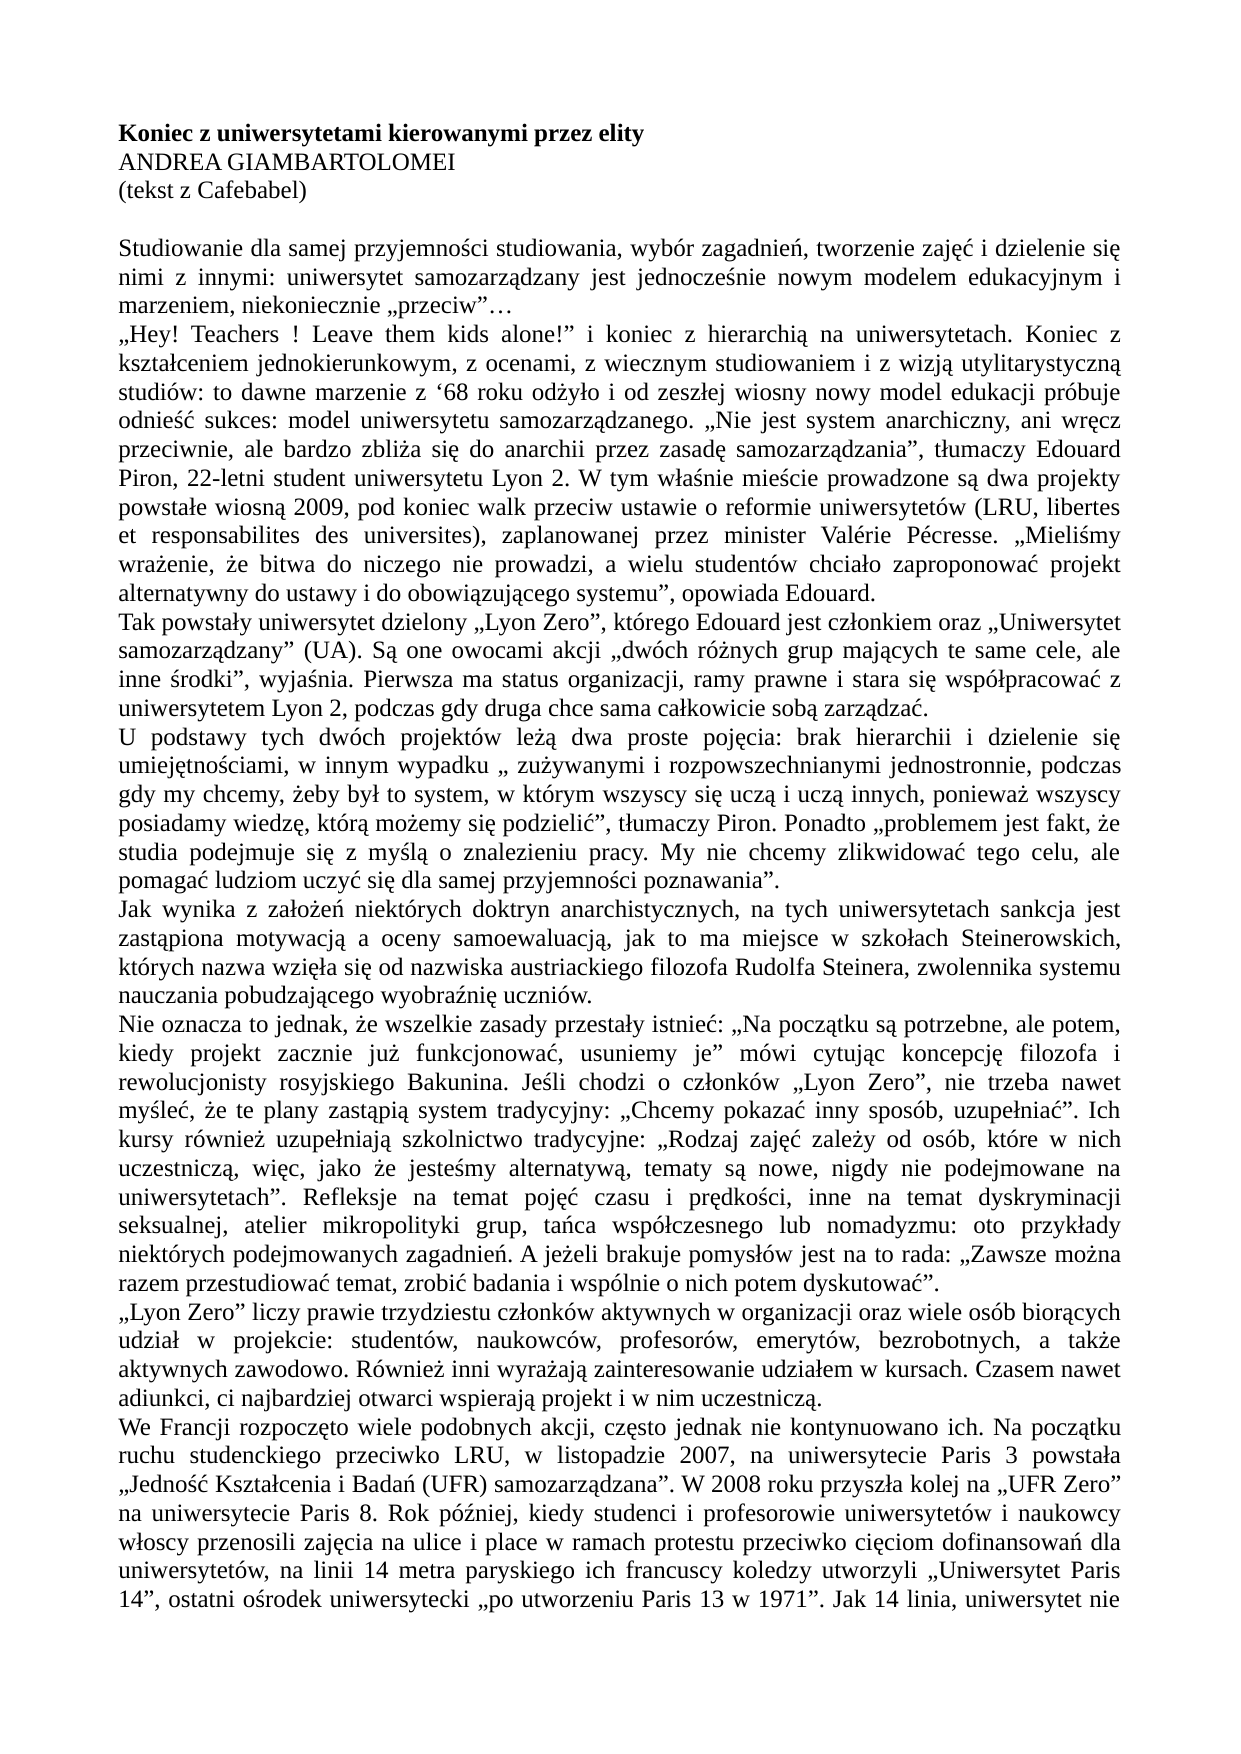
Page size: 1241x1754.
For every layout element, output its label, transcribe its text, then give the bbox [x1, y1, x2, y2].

text We Francji rozpoczęto wiele podobnych akcji, często jednak nie kontynuowano ich. Na początku ruchu studenckiego przeciwko LRU, w listopadzie 2007, na uniwersytecie Paris 3 powstała „Jedność Kształcenia i Badań (UFR) samozarządzana”. W 2008 roku przyszła kolej na „UFR Zero” na uniwersytecie Paris 8. Rok później, kiedy studenci i profesorowie uniwersytetów i naukowcy włoscy przenosili zajęcia na ulice i place w ramach protestu przeciwko cięciom dofinansowań dla uniwersytetów, na linii 14 metra paryskiego ich francuscy koledzy utworzyli „Uniwersytet Paris 14”, ostatni ośrodek uniwersytecki „po utworzeniu Paris 13 w 1971”. Jak 14 linia, uniwersytet nie [118, 1412, 1122, 1613]
subtitle Koniec z uniwersytetami kierowanymi przez elity [118, 118, 1122, 147]
text Nie oznacza to jednak, że wszelkie zasady przestały istnieć: „Na początku są potrzebne, ale potem, kiedy projekt zacznie już funkcjonować, usuniemy je” mówi cytując koncepcję filozofa i rewolucjonisty rosyjskiego Bakunina. Jeśli chodzi o członków „Lyon Zero”, nie trzeba nawet myśleć, że te plany zastąpią system tradycyjny: „Chcemy pokazać inny sposób, uzupełniać”. Ich kursy również uzupełniają szkolnictwo tradycyjne: „Rodzaj zajęć zależy od osób, które w nich uczestniczą, więc, jako że jesteśmy alternatywą, tematy są nowe, nigdy nie podejmowane na uniwersytetach”. Refleksje na temat pojęć czasu i prędkości, inne na temat dyskryminacji seksualnej, atelier mikropolityki grup, tańca współczesnego lub nomadyzmu: oto przykłady niektórych podejmowanych zagadnień. A jeżeli brakuje pomysłów jest na to rada: „Zawsze można razem przestudiować temat, zrobić badania i wspólnie o nich potem dyskutować”. [118, 1009, 1122, 1297]
text Tak powstały uniwersytet dzielony „Lyon Zero”, którego Edouard jest członkiem oraz „Uniwersytet samozarządzany” (UA). Są one owocami akcji „dwóch różnych grup mających te same cele, ale inne środki”, wyjaśnia. Pierwsza ma status organizacji, ramy prawne i stara się współpracować z uniwersytetem Lyon 2, podczas gdy druga chce sama całkowicie sobą zarządzać. [118, 607, 1122, 722]
text „Hey! Teachers ! Leave them kids alone!” i koniec z hierarchią na uniwersytetach. Koniec z kształceniem jednokierunkowym, z ocenami, z wiecznym studiowaniem i z wizją utylitarystyczną studiów: to dawne marzenie z ‘68 roku odżyło i od zeszłej wiosny nowy model edukacji próbuje odnieść sukces: model uniwersytetu samozarządzanego. „Nie jest system anarchiczny, ani wręcz przeciwnie, ale bardzo zbliża się do anarchii przez zasadę samozarządzania”, tłumaczy Edouard Piron, 22-letni student uniwersytetu Lyon 2. W tym właśnie mieście prowadzone są dwa projekty powstałe wiosną 2009, pod koniec walk przeciw ustawie o reformie uniwersytetów (LRU, libertes et responsabilites des universites), zaplanowanej przez minister Valérie Pécresse. „Mieliśmy wrażenie, że bitwa do niczego nie prowadzi, a wielu studentów chciało zaproponować projekt alternatywny do ustawy i do obowiązującego systemu”, opowiada Edouard. [118, 319, 1122, 607]
text Jak wynika z założeń niektórych doktryn anarchistycznych, na tych uniwersytetach sankcja jest zastąpiona motywacją a oceny samoewaluacją, jak to ma miejsce w szkołach Steinerowskich, których nazwa wzięła się od nazwiska austriackiego filozofa Rudolfa Steinera, zwolennika systemu nauczania pobudzającego wyobraźnię uczniów. [118, 894, 1122, 1009]
text Studiowanie dla samej przyjemności studiowania, wybór zagadnień, tworzenie zajęć i dzielenie się nimi z innymi: uniwersytet samozarządzany jest jednocześnie nowym modelem edukacyjnym i marzeniem, niekoniecznie „przeciw”… [118, 233, 1122, 319]
text „Lyon Zero” liczy prawie trzydziestu członków aktywnych w organizacji oraz wiele osób biorących udział w projekcie: studentów, naukowców, profesorów, emerytów, bezrobotnych, a także aktywnych zawodowo. Również inni wyrażają zainteresowanie udziałem w kursach. Czasem nawet adiunkci, ci najbardziej otwarci wspierają projekt i w nim uczestniczą. [118, 1297, 1122, 1412]
text U podstawy tych dwóch projektów leżą dwa proste pojęcia: brak hierarchii i dzielenie się umiejętnościami, w innym wypadku „ zużywanymi i rozpowszechnianymi jednostronnie, podczas gdy my chcemy, żeby był to system, w którym wszyscy się uczą i uczą innych, ponieważ wszyscy posiadamy wiedzę, którą możemy się podzielić”, tłumaczy Piron. Ponadto „problemem jest fakt, że studia podejmuje się z myślą o znalezieniu pracy. My nie chcemy zlikwidować tego celu, ale pomagać ludziom uczyć się dla samej przyjemności poznawania”. [118, 722, 1122, 894]
text ANDREA GIAMBARTOLOMEI [118, 147, 1122, 176]
text (tekst z Cafebabel) [118, 176, 1122, 204]
